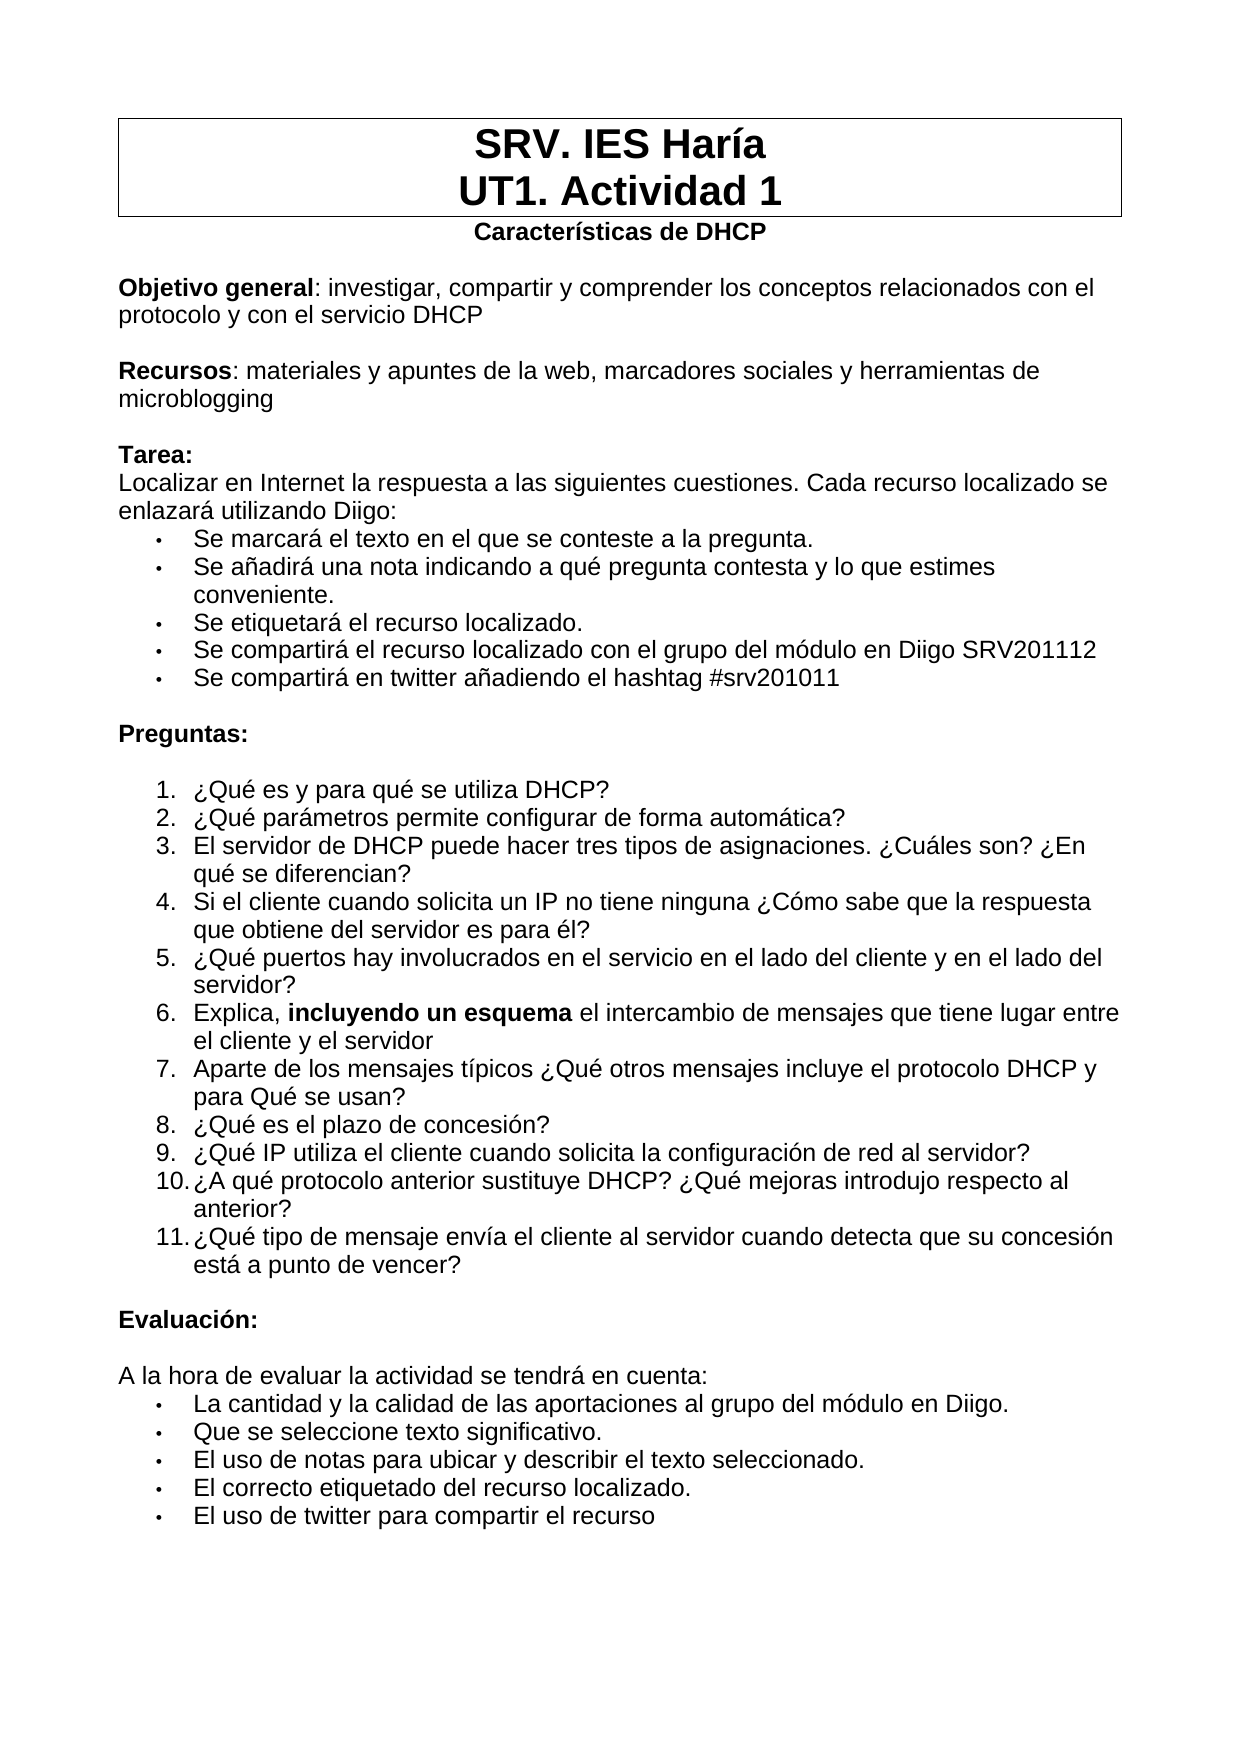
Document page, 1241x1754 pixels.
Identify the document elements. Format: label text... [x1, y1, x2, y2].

list ¿Qué es y para qué se utiliza DHCP? [156, 776, 1122, 804]
list Se compartirá el recurso localizado con el grupo del módulo en Diigo SRV201112 [156, 636, 1122, 664]
text Características de DHCP [118, 217, 1122, 245]
list ¿Qué tipo de mensaje envía el cliente al servidor cuando detecta que su concesión está a punto de vencer? [156, 1222, 1122, 1278]
list Se etiquetará el recurso localizado. [156, 608, 1122, 636]
list ¿Qué puertos hay involucrados en el servicio en el lado del cliente y en el lado del servidor? [156, 943, 1122, 999]
list El correcto etiquetado del recurso localizado. [156, 1473, 1122, 1501]
text Localizar en Internet la respuesta a las siguientes cuestiones. Cada recurso localizado se enlazará utilizando Diigo: [118, 469, 1122, 524]
list Que se seleccione texto significativo. [156, 1418, 1122, 1446]
list ¿Qué parámetros permite configurar de forma automática? [156, 804, 1122, 832]
text Objetivo general: investigar, compartir y comprender los conceptos relacionados con el protocolo y con el servicio DHCP [118, 273, 1122, 329]
list La cantidad y la calidad de las aportaciones al grupo del módulo en Diigo. [156, 1390, 1122, 1418]
text A la hora de evaluar la actividad se tendrá en cuenta: [118, 1362, 1122, 1390]
list Aparte de los mensajes típicos ¿Qué otros mensajes incluye el protocolo DHCP y para Qué se usan? [156, 1055, 1122, 1111]
list Se añadirá una nota indicando a qué pregunta contesta y lo que estimes conveniente. [156, 552, 1122, 608]
text Evaluación: [118, 1306, 1122, 1334]
list ¿Qué IP utiliza el cliente cuando solicita la configuración de red al servidor? [156, 1139, 1122, 1167]
list Si el cliente cuando solicita un IP no tiene ninguna ¿Cómo sabe que la respuesta que obtiene del servidor es para él? [156, 887, 1122, 943]
text Tarea: [118, 441, 1122, 469]
text UT1. Actividad 1 [119, 165, 1121, 216]
text Preguntas: [118, 720, 1122, 748]
list ¿Qué es el plazo de concesión? [156, 1111, 1122, 1139]
text Recursos: materiales y apuntes de la web, marcadores sociales y herramientas de microblogging [118, 357, 1122, 413]
list Explica, incluyendo un esquema el intercambio de mensajes que tiene lugar entre el cliente y el servidor [156, 999, 1122, 1055]
list ¿A qué protocolo anterior sustituye DHCP? ¿Qué mejoras introdujo respecto al anterior? [156, 1167, 1122, 1222]
text SRV. IES Haría [119, 119, 1121, 165]
list Se compartirá en twitter añadiendo el hashtag #srv201011 [156, 664, 1122, 692]
list El uso de notas para ubicar y describir el texto seleccionado. [156, 1446, 1122, 1473]
list El uso de twitter para compartir el recurso [156, 1501, 1122, 1529]
list El servidor de DHCP puede hacer tres tipos de asignaciones. ¿Cuáles son? ¿En qué se diferencian? [156, 832, 1122, 887]
list Se marcará el texto en el que se conteste a la pregunta. [156, 524, 1122, 552]
